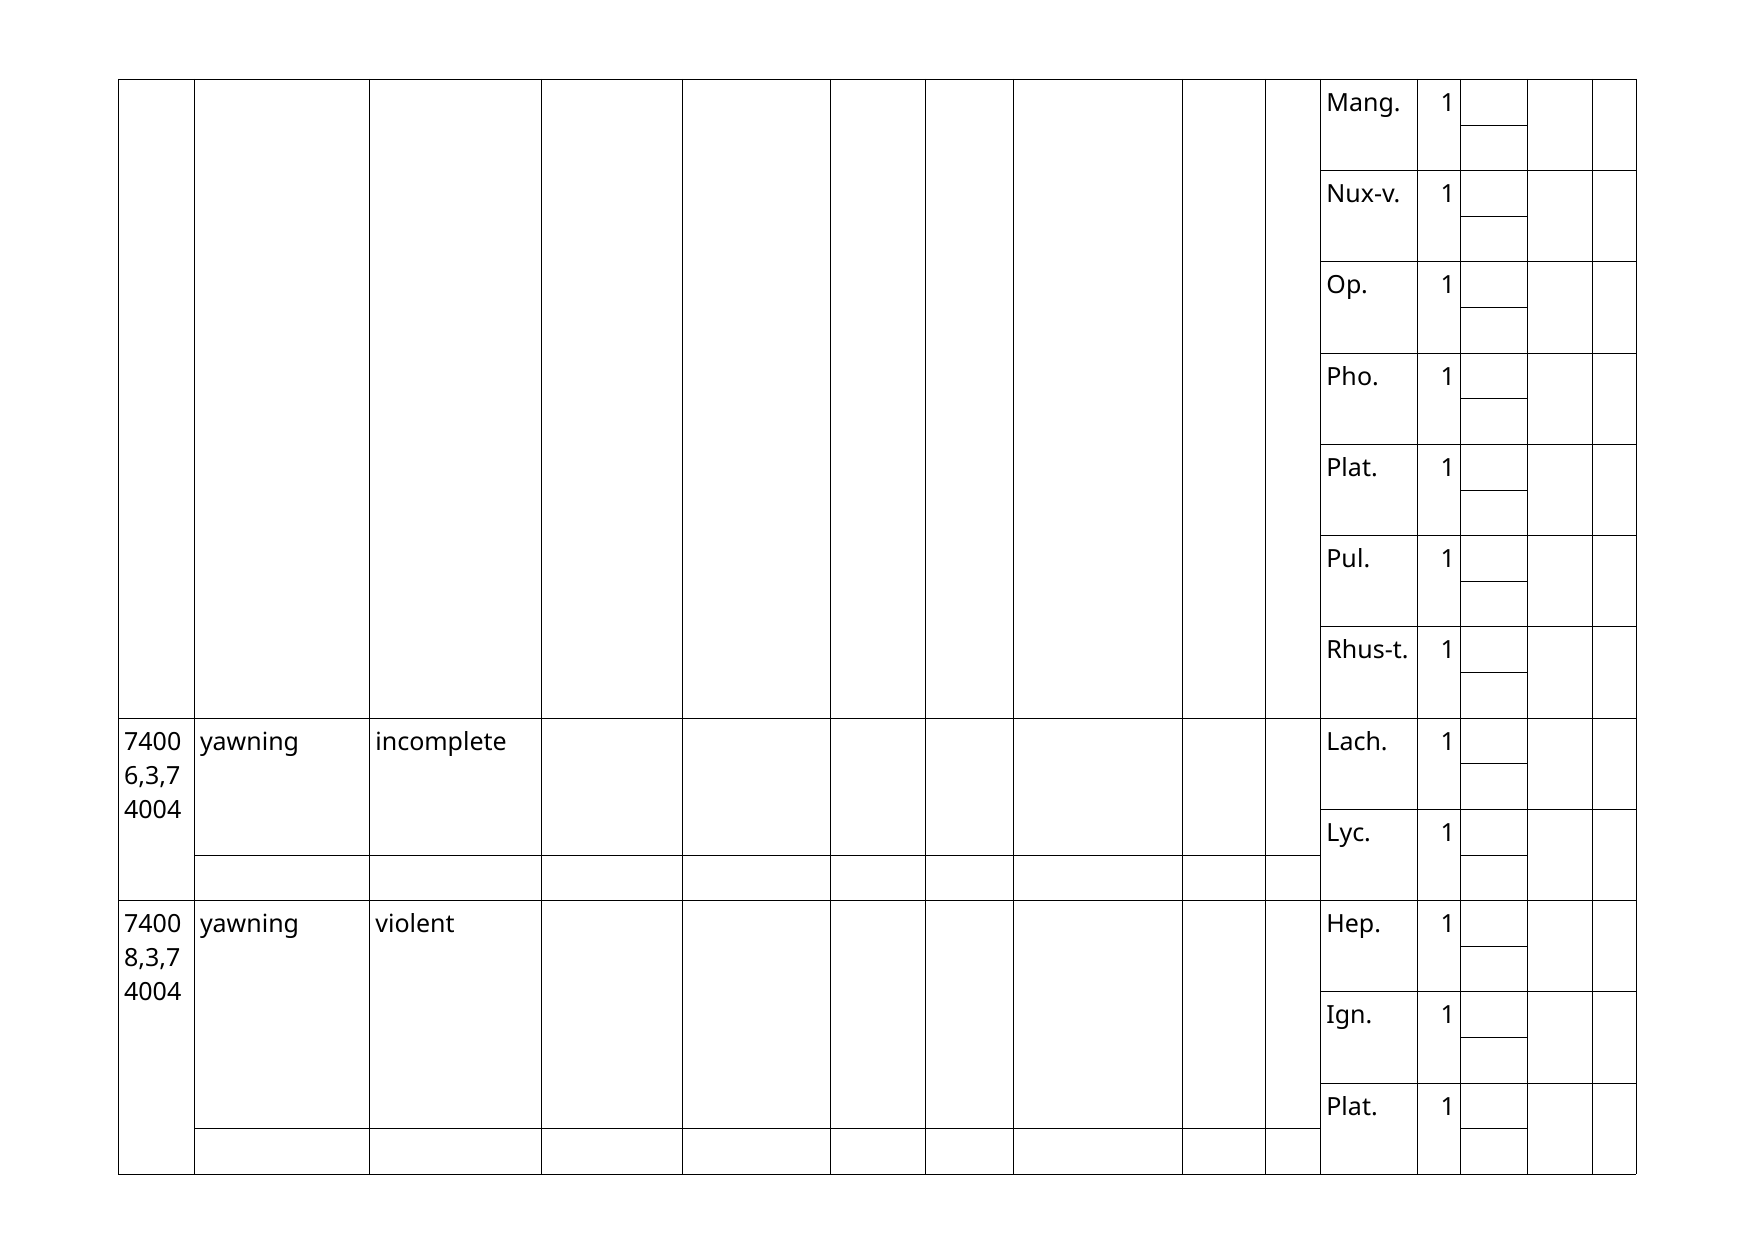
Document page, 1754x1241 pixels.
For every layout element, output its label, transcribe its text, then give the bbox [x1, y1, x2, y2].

table_cell 1 [1418, 171, 1460, 261]
table_cell [683, 1129, 830, 1174]
table_cell [1593, 901, 1636, 991]
table_cell [926, 719, 1013, 854]
table_cell [1461, 308, 1527, 353]
table_cell yawning [195, 901, 369, 1128]
table_cell [1461, 582, 1527, 626]
table_cell 1 [1418, 810, 1460, 900]
table_cell Pho. [1321, 354, 1417, 444]
table_cell Ign. [1321, 992, 1417, 1083]
table_cell Plat. [1321, 1084, 1417, 1174]
table_cell [1266, 1129, 1320, 1174]
table_cell [119, 80, 194, 718]
table_cell [1183, 901, 1265, 1128]
table_cell [1461, 810, 1527, 854]
table_cell [1461, 126, 1527, 170]
table_cell [831, 80, 925, 718]
table_cell [1528, 171, 1592, 261]
table_cell Op. [1321, 262, 1417, 353]
table_cell [1528, 719, 1592, 809]
table_cell [1461, 856, 1527, 900]
table_cell [1461, 1129, 1527, 1174]
table_cell 1 [1418, 901, 1460, 991]
table_cell [683, 901, 830, 1128]
table_cell [195, 80, 369, 718]
table_cell [1461, 673, 1527, 718]
table_cell 1 [1418, 536, 1460, 626]
table_cell [1528, 1084, 1592, 1174]
table_cell [1461, 217, 1527, 261]
table_cell Rhus-t. [1321, 627, 1417, 718]
table_cell [1461, 171, 1527, 216]
table_cell [1593, 262, 1636, 353]
table_cell [1528, 262, 1592, 353]
table_cell Lyc. [1321, 810, 1417, 900]
table_cell [1461, 1038, 1527, 1083]
table_cell [1461, 491, 1527, 535]
table_cell 1 [1418, 719, 1460, 809]
table_cell [1461, 901, 1527, 946]
table_cell 74008,3,74004 [119, 901, 194, 1174]
table_cell [1593, 171, 1636, 261]
table_cell 1 [1418, 262, 1460, 353]
table_cell [1461, 354, 1527, 398]
table_cell [1528, 627, 1592, 718]
table_cell [683, 856, 830, 900]
table_cell [542, 901, 682, 1128]
table_cell [1593, 445, 1636, 535]
table_cell [1593, 1084, 1636, 1174]
table_cell [1461, 764, 1527, 809]
table_cell Mang. [1321, 80, 1417, 170]
table_cell [1183, 856, 1265, 900]
table_cell [195, 1129, 369, 1174]
table_cell yawning [195, 719, 369, 854]
table_cell [1183, 80, 1265, 718]
table_cell [1266, 80, 1320, 718]
table_cell [1183, 1129, 1265, 1174]
table_cell [542, 719, 682, 854]
table_cell [370, 856, 541, 900]
table_cell [1593, 810, 1636, 900]
table_cell [1266, 856, 1320, 900]
table_cell [831, 719, 925, 854]
table_cell [1528, 992, 1592, 1083]
table_cell [1461, 947, 1527, 991]
table_cell 1 [1418, 1084, 1460, 1174]
table_cell [1266, 901, 1320, 1128]
table_cell Plat. [1321, 445, 1417, 535]
table_cell [1461, 719, 1527, 763]
table_cell 1 [1418, 992, 1460, 1083]
table_cell [542, 80, 682, 718]
table_cell [926, 1129, 1013, 1174]
table_cell [1014, 1129, 1182, 1174]
table_cell 1 [1418, 80, 1460, 170]
table_cell 1 [1418, 627, 1460, 718]
table_cell [1461, 399, 1527, 444]
table_cell [1593, 536, 1636, 626]
table_cell [1593, 992, 1636, 1083]
table_cell [1014, 719, 1182, 854]
table_cell [1014, 901, 1182, 1128]
table_cell [1528, 445, 1592, 535]
table_cell [370, 1129, 541, 1174]
table_cell [1528, 901, 1592, 991]
table_cell [1183, 719, 1265, 854]
table_cell [926, 901, 1013, 1128]
table_cell [542, 1129, 682, 1174]
table_cell [926, 856, 1013, 900]
table_cell [1266, 719, 1320, 854]
table_cell [1014, 856, 1182, 900]
table_cell [195, 856, 369, 900]
table_cell [683, 719, 830, 854]
table_cell [1593, 80, 1636, 170]
table_cell [831, 1129, 925, 1174]
table_cell [926, 80, 1013, 718]
table_cell [1528, 536, 1592, 626]
table_cell [1593, 627, 1636, 718]
table_cell 1 [1418, 354, 1460, 444]
table_cell [1461, 536, 1527, 581]
table_cell [1593, 719, 1636, 809]
table_cell [683, 80, 830, 718]
table_cell [370, 80, 541, 718]
table_cell [831, 856, 925, 900]
table_cell incomplete [370, 719, 541, 854]
table_cell violent [370, 901, 541, 1128]
table_cell [1461, 262, 1527, 307]
table_cell [542, 856, 682, 900]
table_cell [1014, 80, 1182, 718]
table_cell [1461, 445, 1527, 489]
table_cell Hep. [1321, 901, 1417, 991]
table_cell Lach. [1321, 719, 1417, 809]
table_cell 74006,3,74004 [119, 719, 194, 900]
table_cell [1461, 992, 1527, 1037]
table_cell [1528, 354, 1592, 444]
table_cell Nux-v. [1321, 171, 1417, 261]
table_cell [1461, 627, 1527, 672]
table_cell [1461, 80, 1527, 124]
table_cell [1593, 354, 1636, 444]
table_cell Pul. [1321, 536, 1417, 626]
table_cell [1461, 1084, 1527, 1128]
table_cell [831, 901, 925, 1128]
table_cell [1528, 80, 1592, 170]
table_cell 1 [1418, 445, 1460, 535]
table_cell [1528, 810, 1592, 900]
